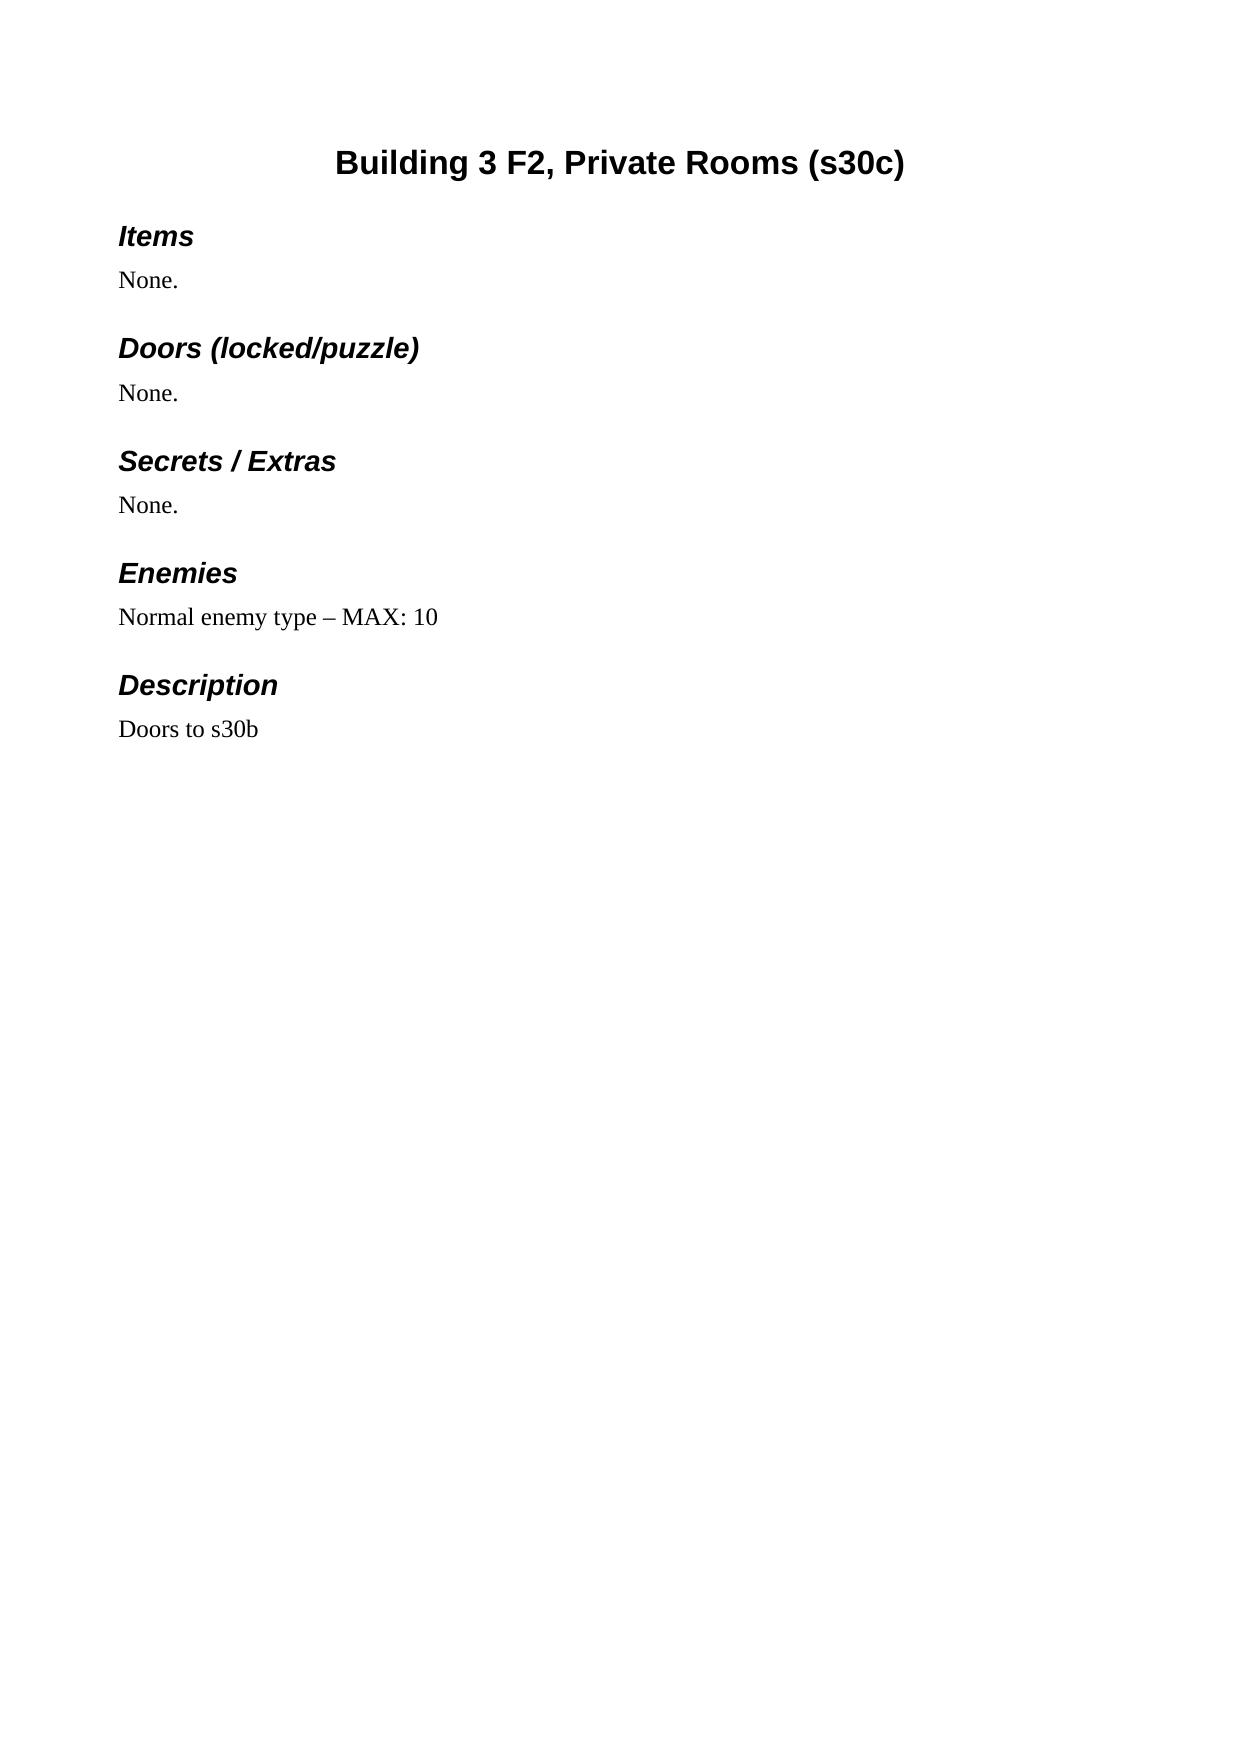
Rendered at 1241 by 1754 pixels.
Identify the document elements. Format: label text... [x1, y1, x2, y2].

subtitle Description [118, 668, 1122, 702]
subtitle Doors (locked/puzzle) [118, 332, 1122, 365]
text None. [118, 378, 1122, 406]
subtitle Items [118, 219, 1122, 253]
text Doors to s30b [118, 714, 1122, 743]
text None. [118, 265, 1122, 294]
text Normal enemy type – MAX: 10 [118, 602, 1122, 631]
subtitle Enemies [118, 556, 1122, 590]
subtitle Secrets / Extras [118, 444, 1122, 477]
text None. [118, 490, 1122, 519]
subtitle Building 3 F2, Private Rooms (s30c) [118, 143, 1122, 182]
